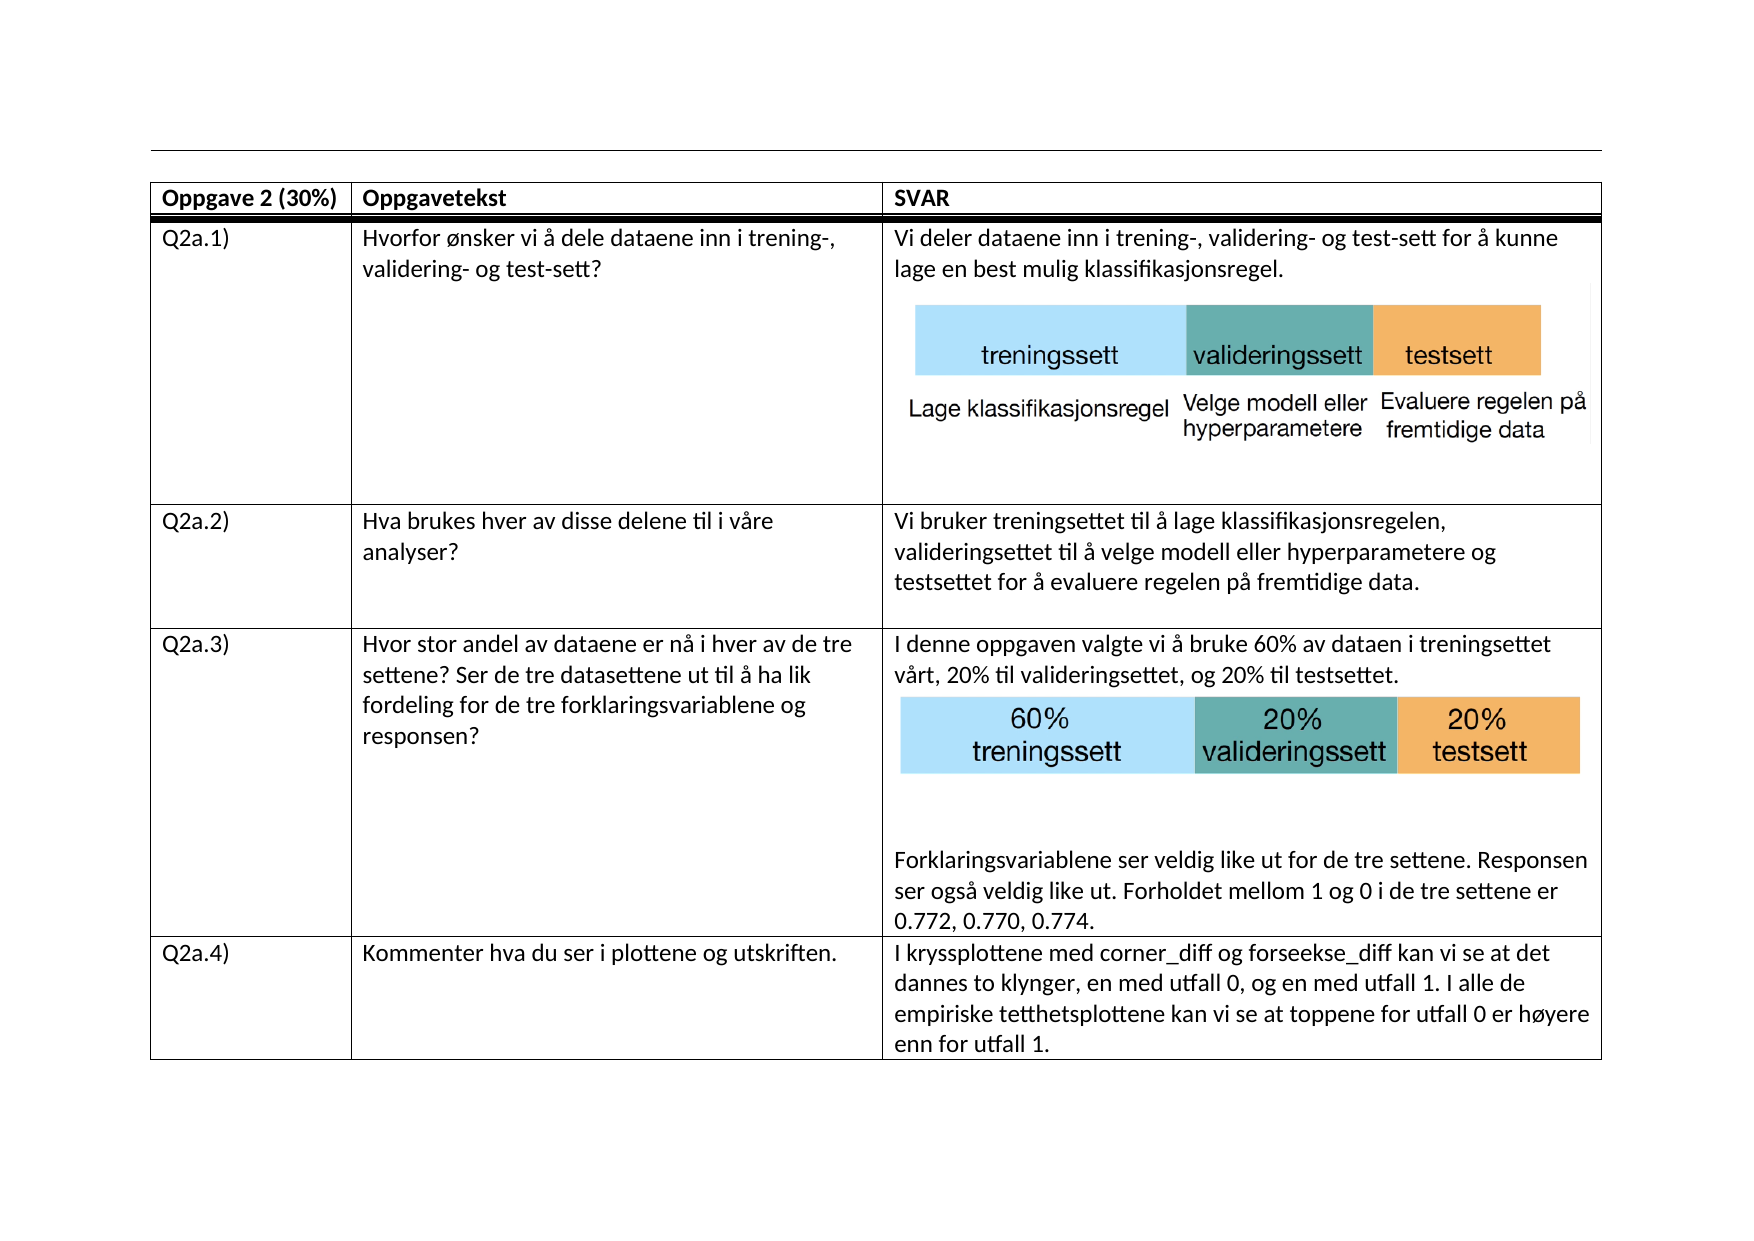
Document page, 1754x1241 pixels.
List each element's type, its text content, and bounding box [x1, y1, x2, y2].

table_cell I denne oppgaven valgte vi å bruke 60% av dataen i treningsettet vårt, 20% til valideringsettet, og 20% til testsettet. Forklaringsvariablene ser veldig like ut for de tre settene. Responsen ser også veldig like ut. Forholdet mellom 1 og 0 i de tre settene er 0.772, 0.770, 0.774. [883, 629, 1601, 936]
table_cell Vi deler dataene inn i trening-, validering- og test-sett for å kunne lage en best mulig klassifikasjonsregel. [883, 223, 1601, 504]
table_cell Oppgavetekst [352, 183, 882, 213]
table_cell Oppgave 2 (30%) [151, 183, 351, 213]
table_cell Q2a.3) [151, 629, 351, 936]
table_cell I kryssplottene med corner_diff og forseekse_diff kan vi se at det dannes to klynger, en med utfall 0, og en med utfall 1. I alle de empiriske tetthetsplottene kan vi se at toppene for utfall 0 er høyere enn for utfall 1. [883, 937, 1601, 1059]
table_cell Q2a.2) [151, 505, 351, 627]
table_cell Hva brukes hver av disse delene til i våre analyser? [352, 505, 882, 627]
table_cell Hvor stor andel av dataene er nå i hver av de tre settene? Ser de tre datasettene ut til å ha lik fordeling for de tre forklaringsvariablene og responsen? [352, 629, 882, 936]
table_cell Q2a.1) [151, 223, 351, 504]
table_cell Kommenter hva du ser i plottene og utskriften. [352, 937, 882, 1059]
table_cell [883, 151, 1602, 182]
table_cell Vi bruker treningsettet til å lage klassifikasjonsregelen, valideringsettet til å velge modell eller hyperparametere og testsettet for å evaluere regelen på fremtidige data. [883, 505, 1601, 627]
picture [894, 689, 1591, 784]
table_cell [351, 151, 883, 182]
table_cell SVAR [883, 183, 1601, 213]
picture [894, 283, 1591, 444]
table_cell Q2a.4) [151, 937, 351, 1059]
table_cell [151, 151, 351, 182]
table_cell Hvorfor ønsker vi å dele dataene inn i trening-, validering- og test-sett? [352, 223, 882, 504]
